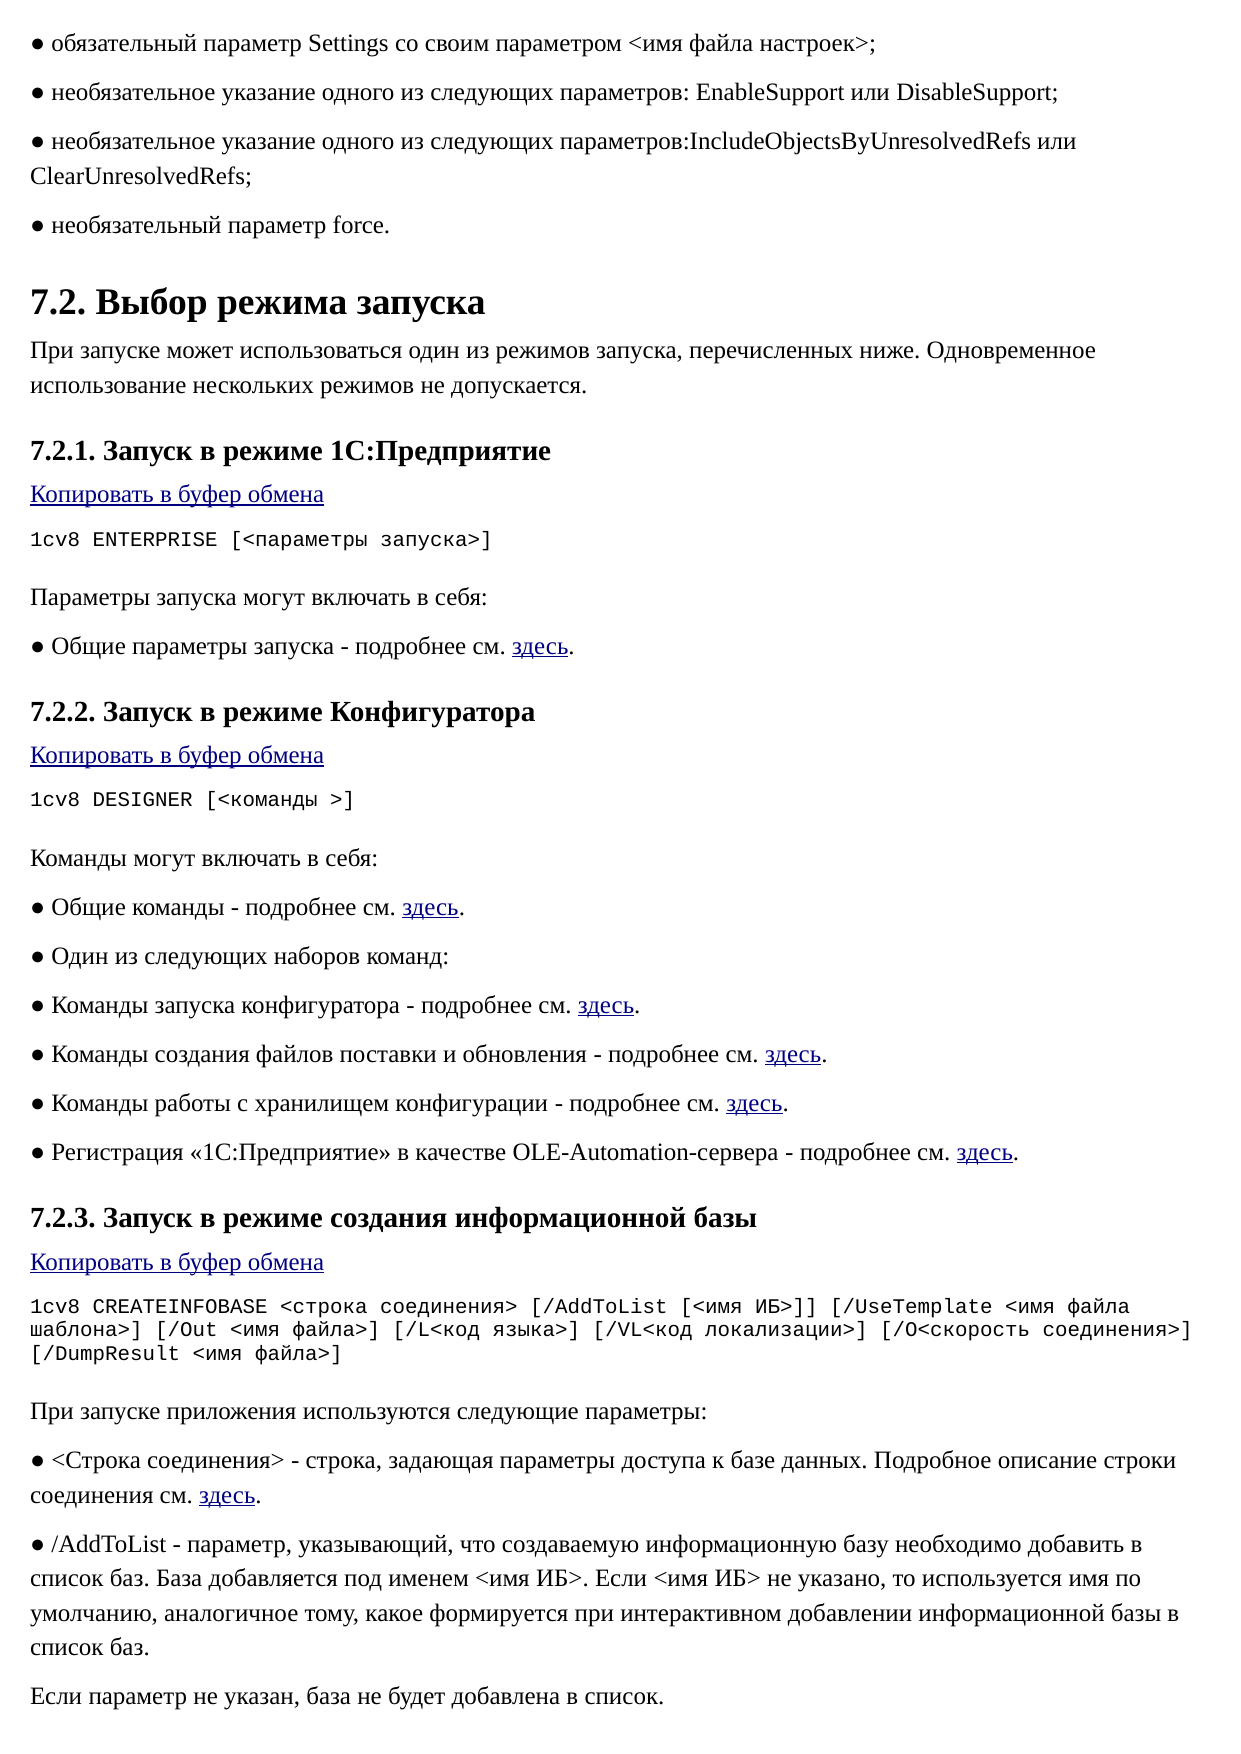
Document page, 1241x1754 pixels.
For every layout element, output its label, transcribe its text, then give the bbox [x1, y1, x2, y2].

text При запуске может использоваться один из режимов запуска, перечисленных ниже. Одновременное использование нескольких режимов не допускается. [30, 335, 1211, 398]
subtitle 7.2. Выбор режима запуска [30, 280, 1211, 323]
text Копировать в буфер обмена [30, 740, 1211, 769]
text ● Общие команды ‑ подробнее см. здесь. [30, 892, 1211, 920]
text ● Команды запуска конфигуратора ‑ подробнее см. здесь. [30, 990, 1211, 1018]
text ● Команды работы с хранилищем конфигурации ‑ подробнее см. здесь. [30, 1088, 1211, 1117]
text 1cv8 DESIGNER [<команды >] [30, 789, 1211, 813]
text ● Команды создания файлов поставки и обновления ‑ подробнее см. здесь. [30, 1039, 1211, 1068]
text ● <Строка соединения> ‑ строка, задающая параметры доступа к базе данных. Подробное описание строки соединения см. здесь. [30, 1445, 1211, 1508]
text ● необязательное указание одного из следующих параметров: EnableSupport или DisableSupport; [30, 77, 1211, 106]
text 1cv8 CREATEINFOBASE <строка соединения> [/AddToList [<имя ИБ>]] [/UseTemplate <имя файла шаблона>] [/Out <имя файла>] [/L<код языка>] [/VL<код локализации>] [/O<скорость соединения>] [/DumpResult <имя файла>] [30, 1296, 1211, 1367]
text ● необязательный параметр force. [30, 210, 1211, 238]
text ● обязательный параметр Settings со своим параметром <имя файла настроек>; [30, 28, 1211, 57]
text Параметры запуска могут включать в себя: [30, 582, 1211, 610]
text ● Регистрация «1С:Предприятие» в качестве OLE-Automation-сервера ‑ подробнее см. здесь. [30, 1137, 1211, 1166]
subtitle 7.2.2. Запуск в режиме Конфигуратора [30, 694, 1211, 728]
text 1cv8 ENTERPRISE [<параметры запуска>] [30, 528, 1211, 552]
text Команды могут включать в себя: [30, 843, 1211, 871]
text Если параметр не указан, база не будет добавлена в список. [30, 1681, 1211, 1710]
text Копировать в буфер обмена [30, 1247, 1211, 1275]
text ● /AddToList ‑ параметр, указывающий, что создаваемую информационную базу необходимо добавить в список баз. База добавляется под именем <имя ИБ>. Если <имя ИБ> не указано, то используется имя по умолчанию, аналогичное тому, какое формируется при интерактивном добавлении информационной базы в список баз. [30, 1529, 1211, 1661]
text Копировать в буфер обмена [30, 479, 1211, 508]
text ● Один из следующих наборов команд: [30, 941, 1211, 969]
text ● Общие параметры запуска ‑ подробнее см. здесь. [30, 631, 1211, 659]
text ● необязательное указание одного из следующих параметров:IncludeObjectsByUnresolvedRefs или ClearUnresolvedRefs; [30, 126, 1211, 189]
subtitle 7.2.3. Запуск в режиме создания информационной базы [30, 1201, 1211, 1234]
text При запуске приложения используются следующие параметры: [30, 1396, 1211, 1425]
subtitle 7.2.1. Запуск в режиме 1С:Предприятие [30, 433, 1211, 467]
